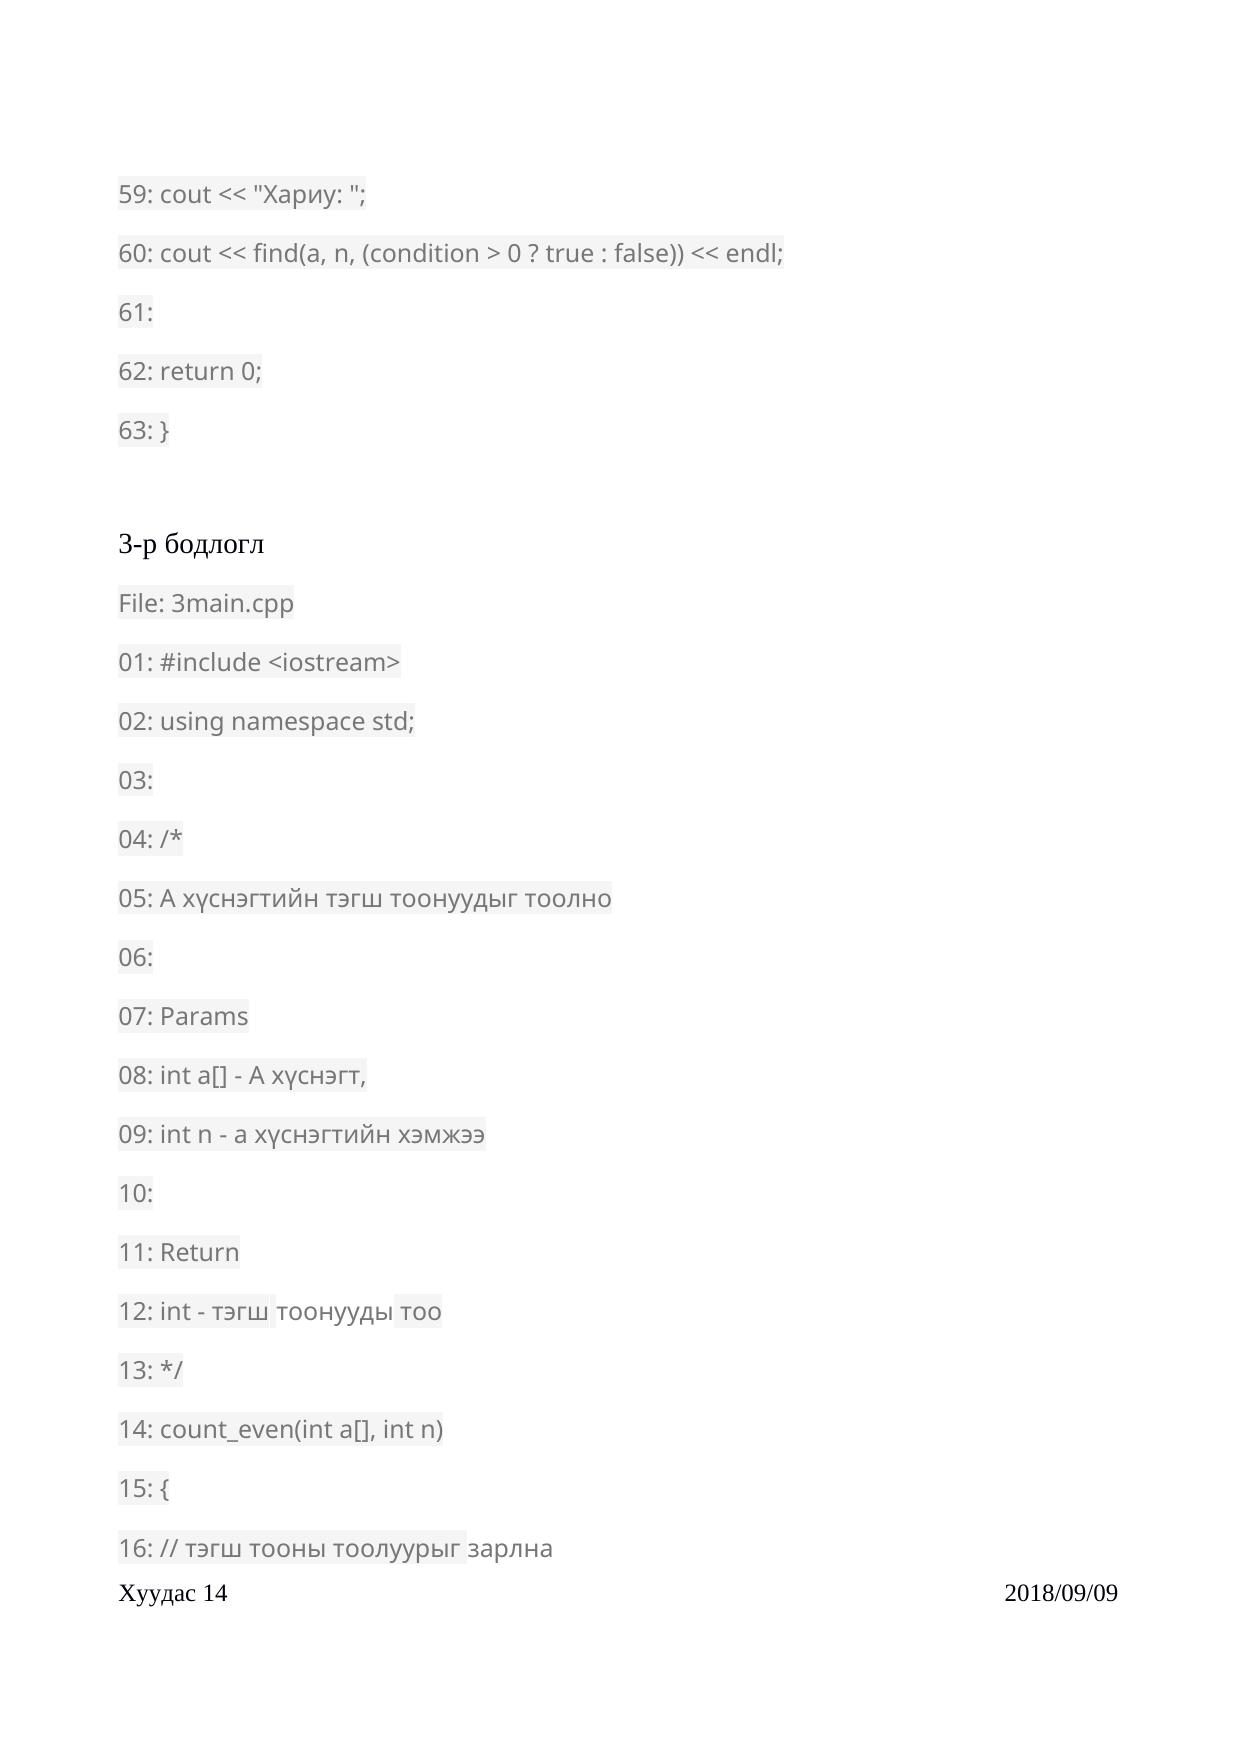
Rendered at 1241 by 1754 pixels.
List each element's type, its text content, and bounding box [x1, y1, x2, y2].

text 09: int n - а хүснэгтийн хэмжээ [118, 1117, 1122, 1151]
text 10: [118, 1176, 1122, 1210]
text 03: [118, 762, 1122, 796]
text 16: // тэгш тооны тоолуурыг зарлна [118, 1530, 1122, 1564]
text 61: [118, 294, 1122, 328]
text 14: count_even(int a[], int n) [118, 1412, 1122, 1446]
text 07: Params [118, 999, 1122, 1033]
text 59: cout << "Хариу: "; [118, 176, 1122, 210]
text 60: cout << find(a, n, (condition > 0 ? true : false)) << endl; [118, 235, 1122, 269]
text 02: using namespace std; [118, 703, 1122, 737]
text 62: return 0; [118, 353, 1122, 388]
text 06: [118, 939, 1122, 974]
text 08: int a[] - А хүснэгт, [118, 1058, 1122, 1092]
text 05: А хүснэгтийн тэгш тоонуудыг тоолно [118, 881, 1122, 914]
text 63: } [118, 413, 1122, 447]
text 01: #include <iostream> [118, 644, 1122, 678]
text 04: /* [118, 821, 1122, 856]
text File: 3main.cpp [118, 585, 1122, 619]
text 13: */ [118, 1353, 1122, 1387]
text 3-р бодлогл [118, 527, 1122, 560]
text 15: { [118, 1471, 1122, 1505]
text 12: int - тэгш тоонууды тоо [118, 1294, 1122, 1328]
text 11: Return [118, 1235, 1122, 1269]
